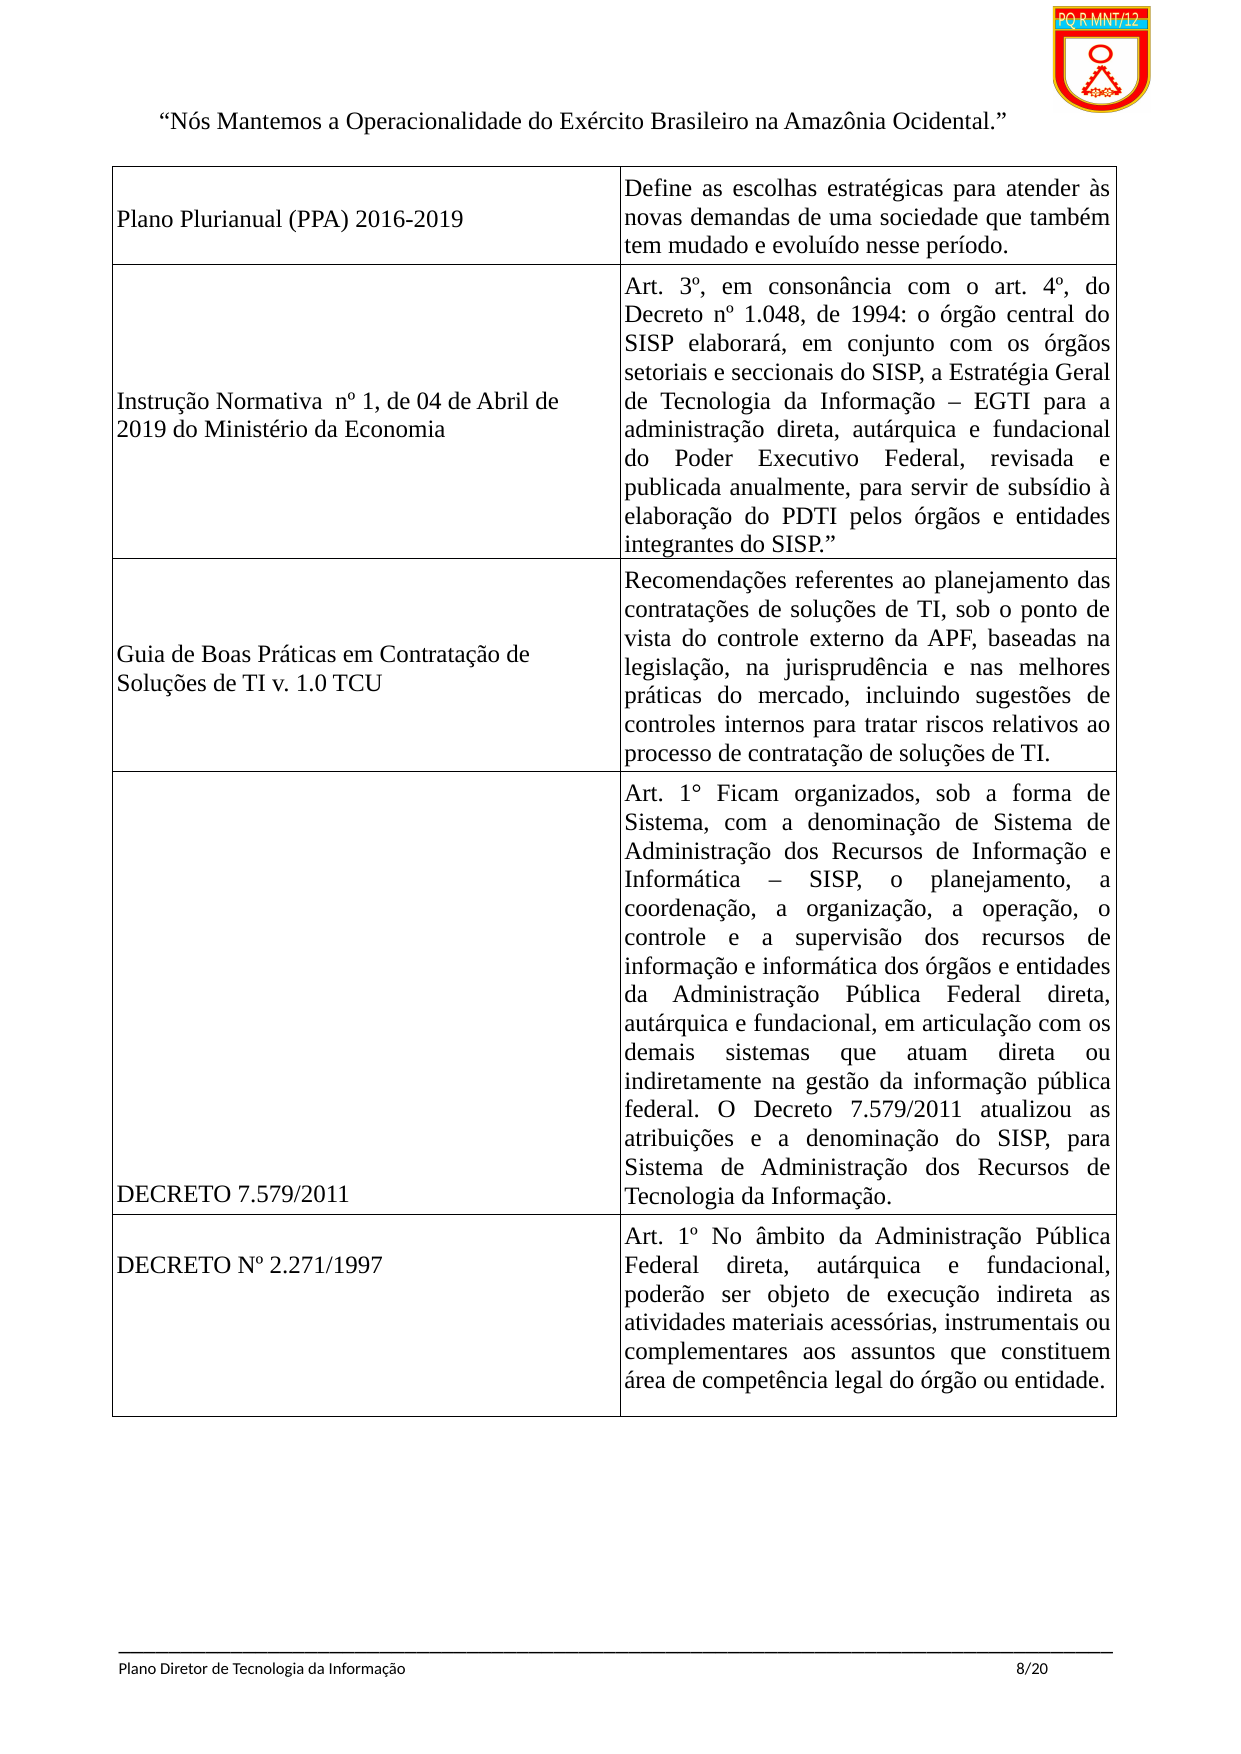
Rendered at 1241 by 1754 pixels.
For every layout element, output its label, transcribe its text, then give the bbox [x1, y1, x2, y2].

table_cell Art. 1° Ficam organizados, sob a forma de Sistema, com a denominação de Sistema de Administração dos Recursos de Informação e Informática – SISP, o planejamento, a coordenação, a organização, a operação, o controle e a supervisão dos recursos de informação e informática dos órgãos e entidades da Administração Pública Federal direta, autárquica e fundacional, em articulação com os demais sistemas que atuam direta ou indiretamente na gestão da informação pública federal. O Decreto 7.579/2011 atualizou as atribuições e a denominação do SISP, para Sistema de Administração dos Recursos de Tecnologia da Informação. [621, 772, 1116, 1214]
table_header Define as escolhas estratégicas para atender às novas demandas de uma sociedade que também tem mudado e evoluído nesse período. [621, 167, 1116, 264]
picture [1052, 6, 1151, 113]
table_cell Recomendações referentes ao planejamento das contratações de soluções de TI, sob o ponto de vista do controle externo da APF, baseadas na legislação, na jurisprudência e nas melhores práticas do mercado, incluindo sugestões de controles internos para tratar riscos relativos ao processo de contratação de soluções de TI. [621, 559, 1116, 771]
table_header Plano Plurianual (PPA) 2016-2019 [113, 167, 620, 264]
table_cell Art. 3º, em consonância com o art. 4º, do Decreto nº 1.048, de 1994: o órgão central do SISP elaborará, em conjunto com os órgãos setoriais e seccionais do SISP, a Estratégia Geral de Tecnologia da Informação – EGTI para a administração direta, autárquica e fundacional do Poder Executivo Federal, revisada e publicada anualmente, para servir de subsídio à elaboração do PDTI pelos órgãos e entidades integrantes do SISP.” [621, 265, 1116, 558]
table_cell Guia de Boas Práticas em Contratação de Soluções de TI v. 1.0 TCU [113, 559, 620, 771]
table_cell Instrução Normativa nº 1, de 04 de Abril de 2019 do Ministério da Economia [113, 265, 620, 558]
table_cell DECRETO 7.579/2011 [113, 772, 620, 1214]
table_cell DECRETO Nº 2.271/1997 [113, 1215, 620, 1416]
table_cell Art. 1º No âmbito da Administração Pública Federal direta, autárquica e fundacional, poderão ser objeto de execução indireta as atividades materiais acessórias, instrumentais ou complementares aos assuntos que constituem área de competência legal do órgão ou entidade. [621, 1215, 1116, 1416]
